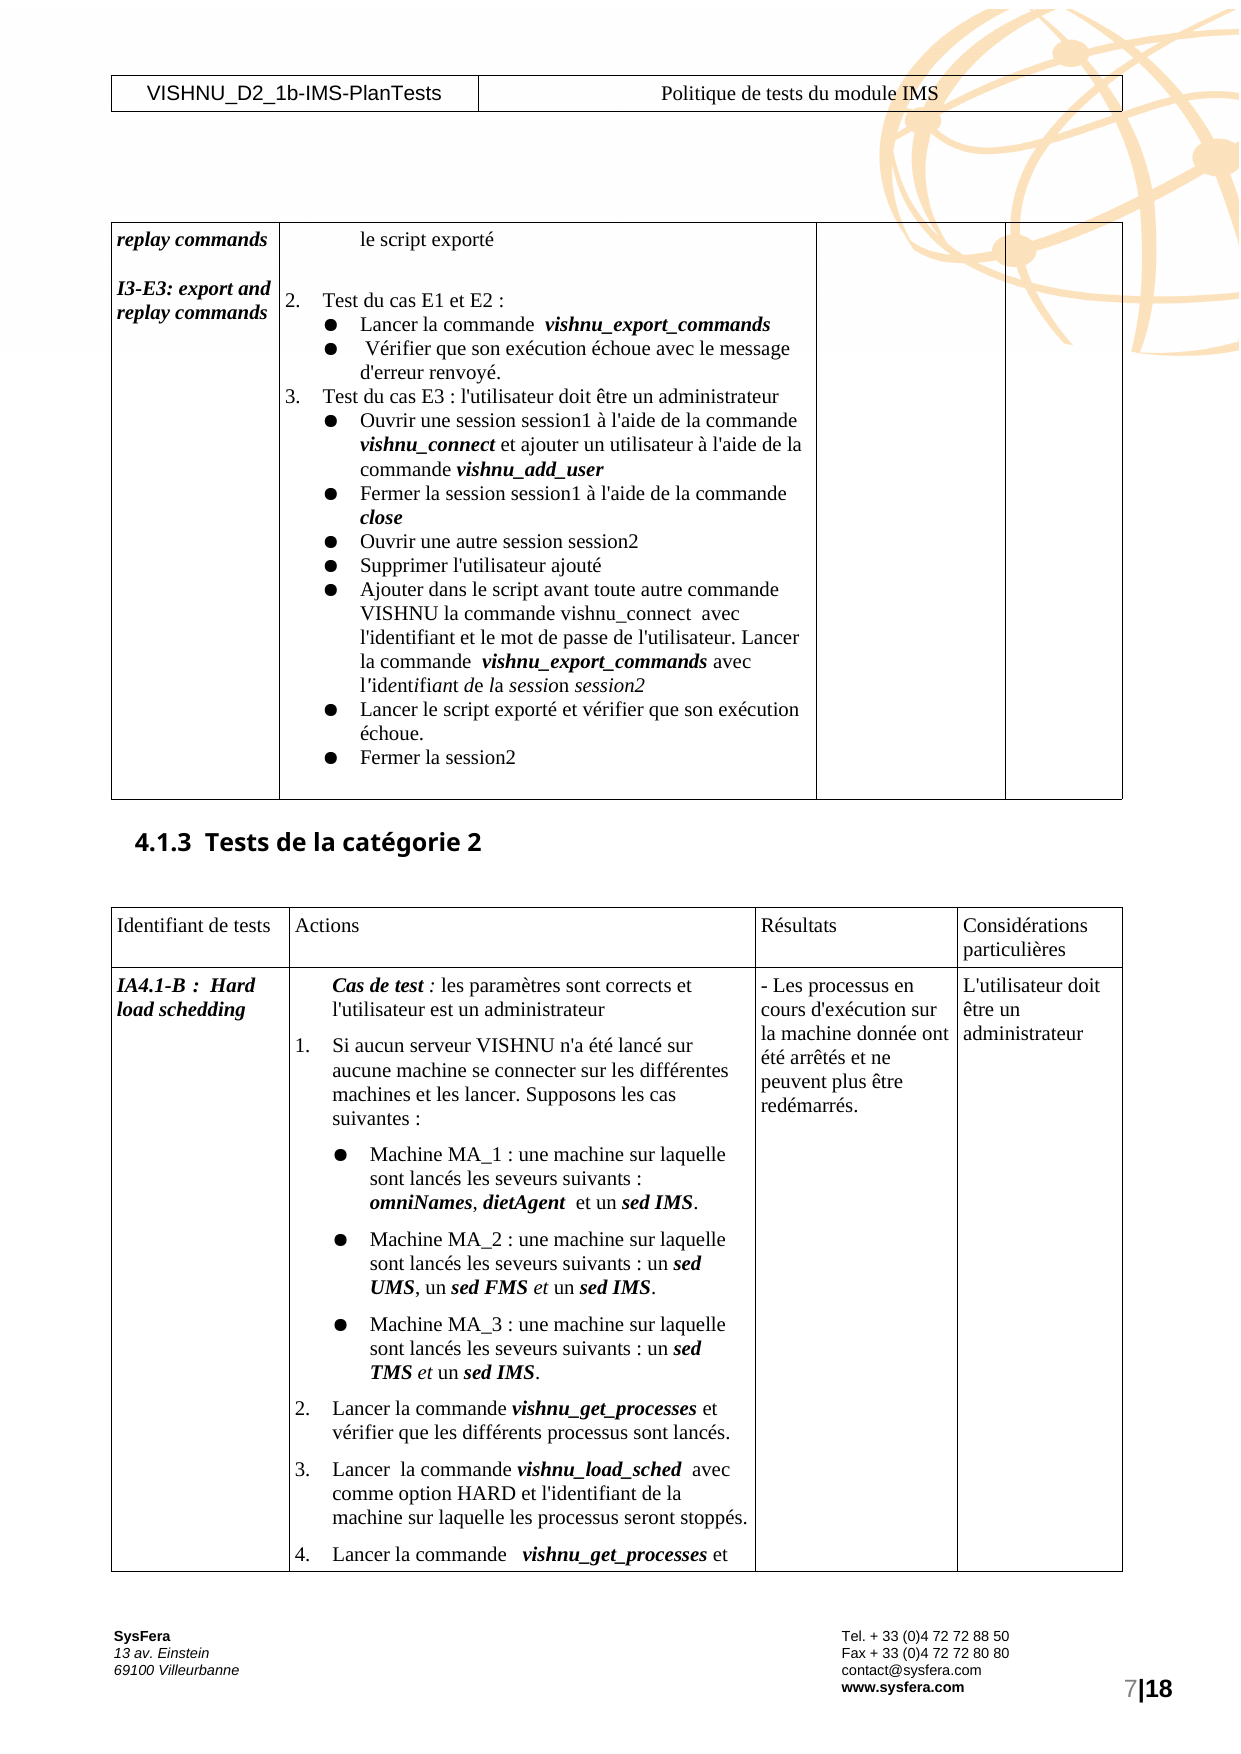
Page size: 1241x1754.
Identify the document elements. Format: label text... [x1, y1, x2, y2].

table_cell [817, 357, 1005, 799]
picture [817, 223, 1005, 356]
table_header Identifiant de tests [112, 908, 289, 967]
subtitle Tests de la catégorie 2 [134, 824, 1122, 858]
table_cell Cas de test : paramètres sont incorrects Cas E1 : l'identifiant de la session est incorrect Cas E2 : le chemin du fichier est incorrect Cas E3 : échec de l'exécution d'une commande dans le script exporté Test du cas E1 et E2 : Lancer la commande vishnu_export_commands Vérifier que son exécution échoue avec le message d'erreur renvoyé. Test du cas E3 : l'utilisateur doit être un administrateur Ouvrir une session session1 à l'aide de la commande vishnu_connect et ajouter un utilisateur à l'aide de la commande vishnu_add_user Fermer la session session1 à l'aide de la commande close Ouvrir une autre session session2 Supprimer l'utilisateur ajouté Ajouter dans le script avant toute autre commande VISHNU la commande vishnu_connect avec l'identifiant et le mot de passe de l'utilisateur. Lancer la commande vishnu_export_commands avec l'identifiant de la session session2 Lancer le script exporté et vérifier que son exécution échoue. Fermer la session2 [280, 357, 816, 799]
table_cell [1006, 357, 1122, 799]
table_cell IA4.1-B : Hard load schedding [112, 968, 289, 1571]
picture [1006, 223, 1122, 356]
table_cell - Les processus en cours d'exécution sur la machine donnée ont été arrêtés et ne peuvent plus être redémarrés. [756, 968, 957, 1571]
table_header Actions [290, 908, 755, 967]
picture [280, 223, 816, 356]
picture [112, 223, 279, 356]
table_header Considérations particulières [958, 908, 1122, 967]
table_cell I3-E1: export and replay commands I3-E2: export and replay commands I3-E3: export and replay commands [112, 357, 279, 799]
table_cell L'utilisateur doit être un administrateur [958, 968, 1122, 1571]
picture [1, 9, 1239, 356]
table_cell Cas de test : les paramètres sont corrects et l'utilisateur est un administrateur Si aucun serveur VISHNU n'a été lancé sur aucune machine se connecter sur les différentes machines et les lancer. Supposons les cas suivantes : Machine MA_1 : une machine sur laquelle sont lancés les seveurs suivants : omniNames, dietAgent et un sed IMS. Machine MA_2 : une machine sur laquelle sont lancés les seveurs suivants : un sed UMS, un sed FMS et un sed IMS. Machine MA_3 : une machine sur laquelle sont lancés les seveurs suivants : un sed TMS et un sed IMS. Lancer la commande vishnu_get_processes et vérifier que les différents processus sont lancés. Lancer la commande vishnu_load_sched avec comme option HARD et l'identifiant de la machine sur laquelle les processus seront stoppés. Lancer la commande vishnu_get_processes et vérifier qu'aucun processus VISHNU n'est en cours d'exécution. [290, 968, 755, 1571]
table_header Résultats [756, 908, 957, 967]
